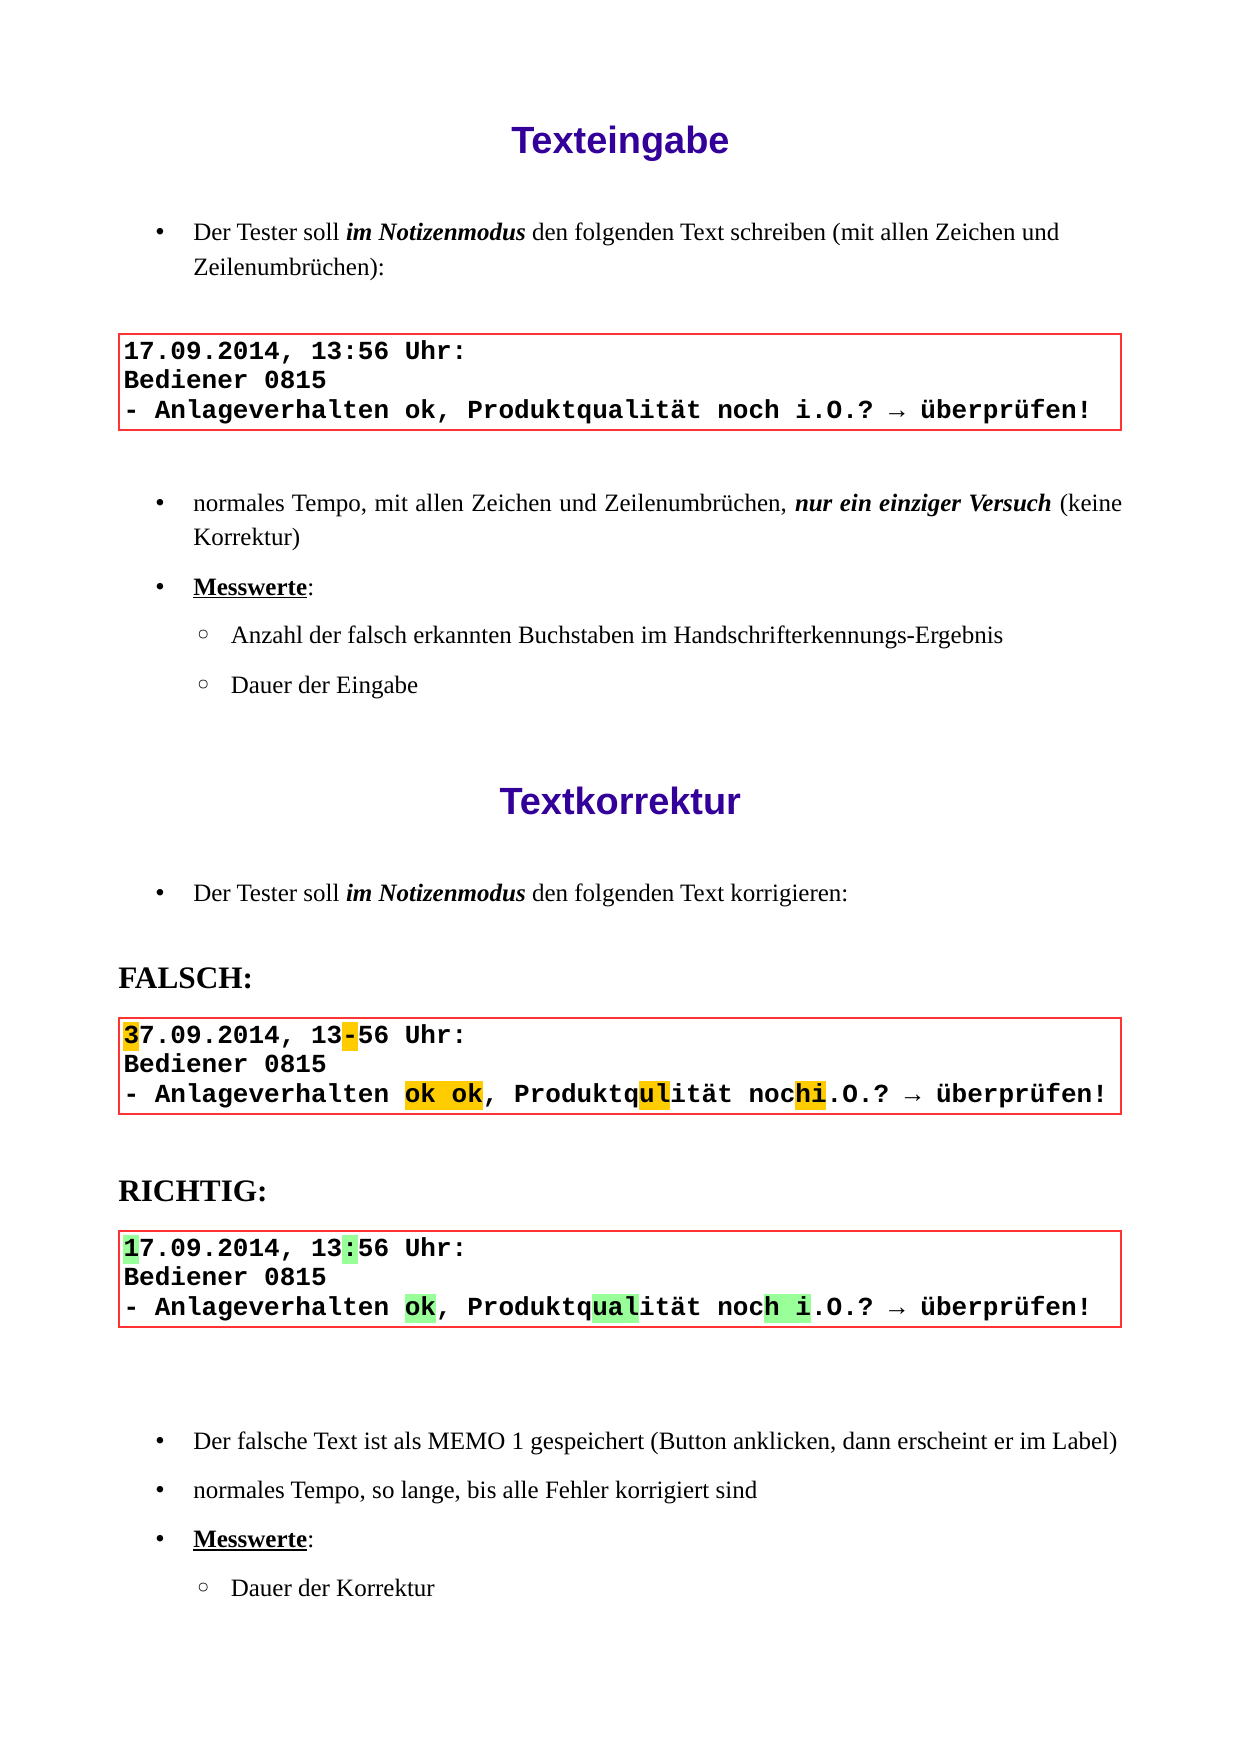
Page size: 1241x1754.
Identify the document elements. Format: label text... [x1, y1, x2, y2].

text Bediener 0815 [120, 1259, 1120, 1288]
list Dauer der Eingabe [193, 670, 1122, 698]
text 37.09.2014, 13-56 Uhr: [120, 1019, 1120, 1046]
list Der Tester soll im Notizenmodus den folgenden Text korrigieren: [156, 878, 1122, 907]
subtitle Textkorrektur [118, 779, 1122, 822]
list Messwerte: [156, 1524, 1122, 1553]
text 17.09.2014, 13:56 Uhr: [120, 1232, 1120, 1259]
text 17.09.2014, 13:56 Uhr: [120, 335, 1120, 362]
subtitle Texteingabe [118, 118, 1122, 162]
text - Anlageverhalten ok, Produktqualität noch i.O.? → überprüfen! [120, 1288, 1120, 1326]
text Bediener 0815 [120, 362, 1120, 392]
list Der falsche Text ist als MEMO 1 gespeichert (Button anklicken, dann erscheint er im Label) [156, 1426, 1122, 1455]
list normales Tempo, so lange, bis alle Fehler korrigiert sind [156, 1475, 1122, 1504]
list normales Tempo, mit allen Zeichen und Zeilenumbrüchen, nur ein einziger Versuch (keine Korrektur) [156, 488, 1122, 551]
list Messwerte: [156, 572, 1122, 600]
text - Anlageverhalten ok, Produktqualität noch i.O.? → überprüfen! [120, 392, 1120, 429]
list Anzahl der falsch erkannten Buchstaben im Handschrifterkennungs-Ergebnis [193, 621, 1122, 649]
text Bediener 0815 [120, 1046, 1120, 1076]
text FALSCH: [118, 959, 1122, 995]
text - Anlageverhalten ok ok, Produktqulität nochi.O.? → überprüfen! [120, 1076, 1120, 1113]
text RICHTIG: [118, 1172, 1122, 1208]
list Der Tester soll im Notizenmodus den folgenden Text schreiben (mit allen Zeichen und Zeilenumbrüchen): [156, 217, 1122, 281]
list Dauer der Korrektur [193, 1573, 1122, 1602]
